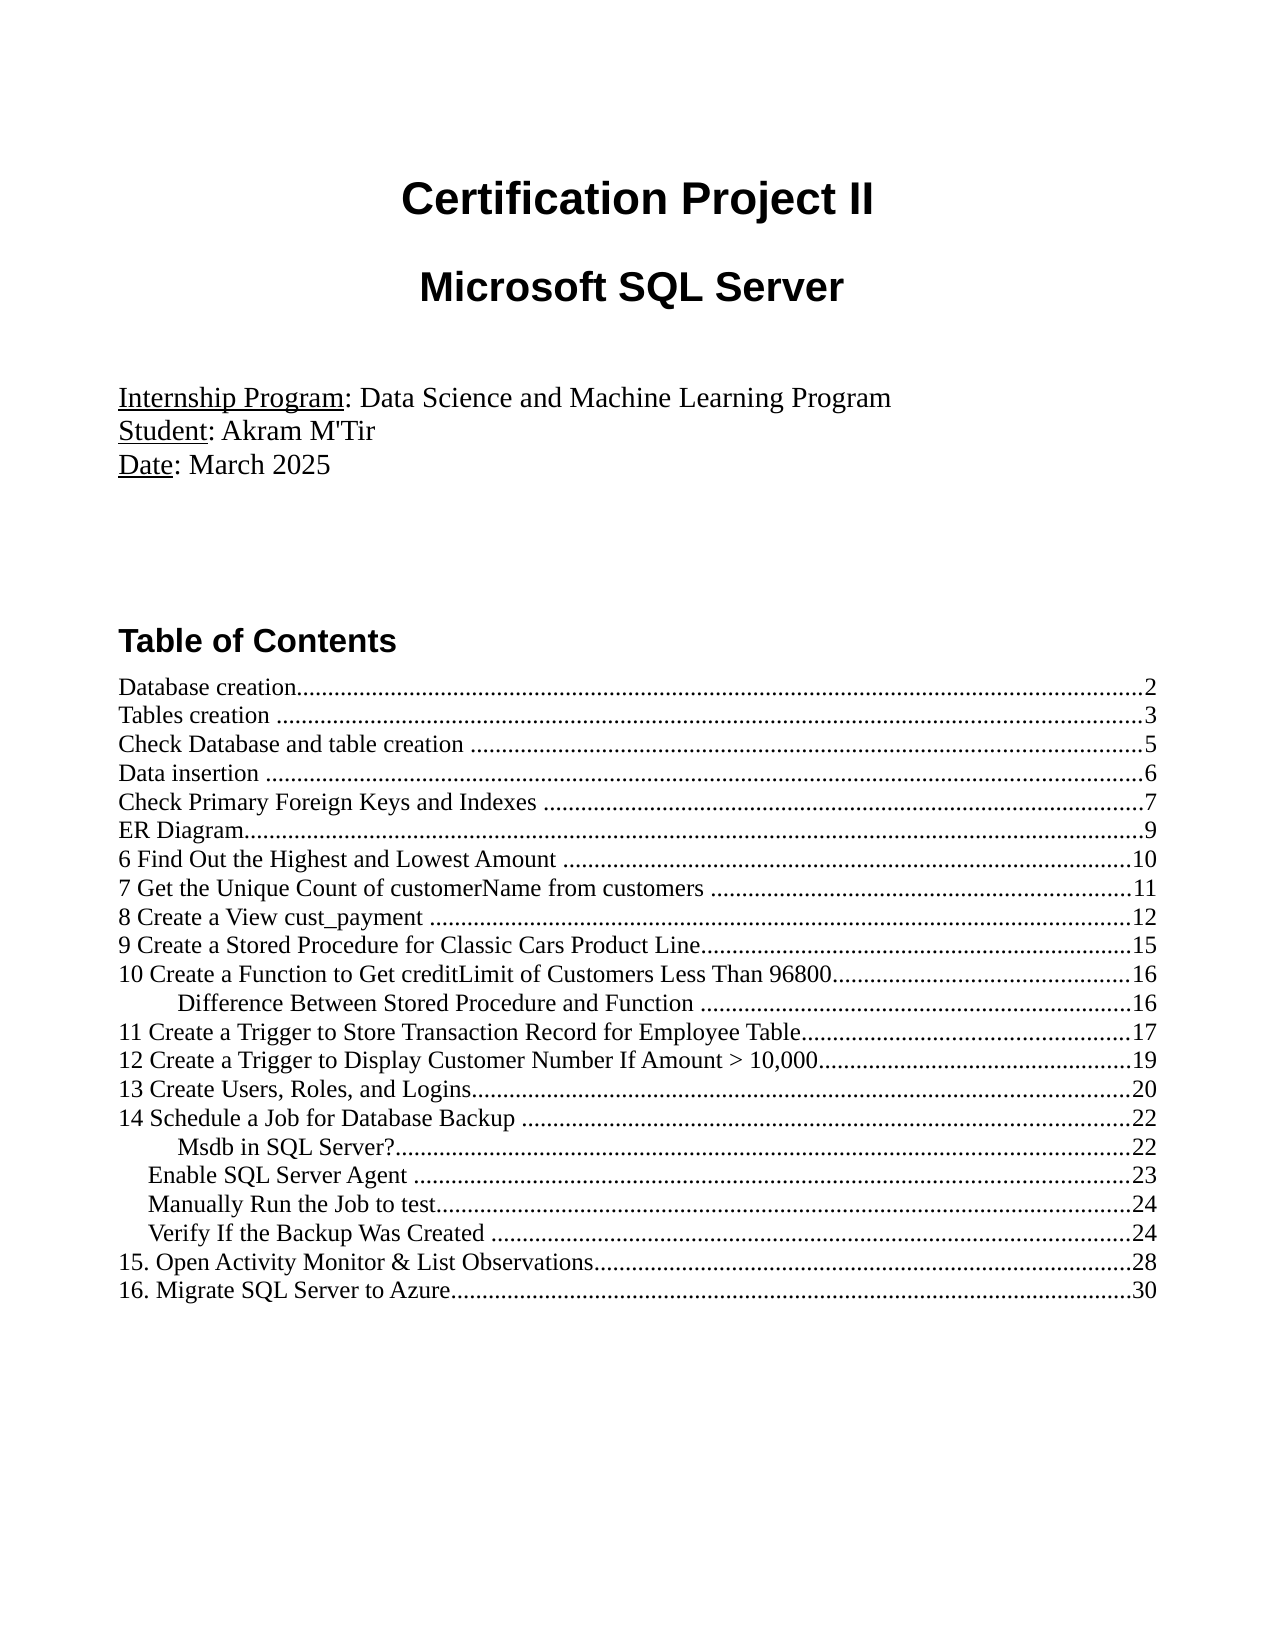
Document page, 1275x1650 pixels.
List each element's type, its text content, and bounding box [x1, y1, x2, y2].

subtitle Certification Project II [118, 172, 1157, 224]
text Database creation 2 [118, 672, 1157, 700]
text 8 Create a View cust_payment 12 [118, 902, 1157, 930]
text Difference Between Stored Procedure and Function 16 [177, 988, 1157, 1017]
text Check Primary Foreign Keys and Indexes 7 [118, 787, 1157, 815]
text 13 Create Users, Roles, and Logins 20 [118, 1074, 1157, 1103]
text ER Diagram 9 [118, 815, 1157, 844]
text Manually Run the Job to test 24 [148, 1189, 1157, 1218]
text 11 Create a Trigger to Store Transaction Record for Employee Table 17 [118, 1017, 1157, 1045]
text 16. Migrate SQL Server to Azure 30 [118, 1275, 1157, 1304]
subtitle Microsoft SQL Server [118, 262, 1157, 310]
text Enable SQL Server Agent 23 [148, 1160, 1157, 1189]
text Internship Program: Data Science and Machine Learning Program [118, 380, 1157, 413]
subtitle Table of Contents [118, 621, 1157, 659]
text Data insertion 6 [118, 758, 1157, 787]
text 7 Get the Unique Count of customerName from customers 11 [118, 873, 1157, 902]
text 15. Open Activity Monitor & List Observations 28 [118, 1247, 1157, 1275]
text 10 Create a Function to Get creditLimit of Customers Less Than 96800 16 [118, 959, 1157, 988]
text Tables creation 3 [118, 700, 1157, 729]
text 12 Create a Trigger to Display Customer Number If Amount > 10,000 19 [118, 1045, 1157, 1074]
text Msdb in SQL Server? 22 [177, 1132, 1157, 1160]
text Student: Akram M'Tir [118, 413, 1157, 447]
text 14 Schedule a Job for Database Backup 22 [118, 1103, 1157, 1132]
text Check Database and table creation 5 [118, 729, 1157, 758]
text 9 Create a Stored Procedure for Classic Cars Product Line 15 [118, 930, 1157, 959]
text 6 Find Out the Highest and Lowest Amount 10 [118, 844, 1157, 873]
text Date: March 2025 [118, 447, 1157, 481]
text Verify If the Backup Was Created 24 [148, 1218, 1157, 1247]
